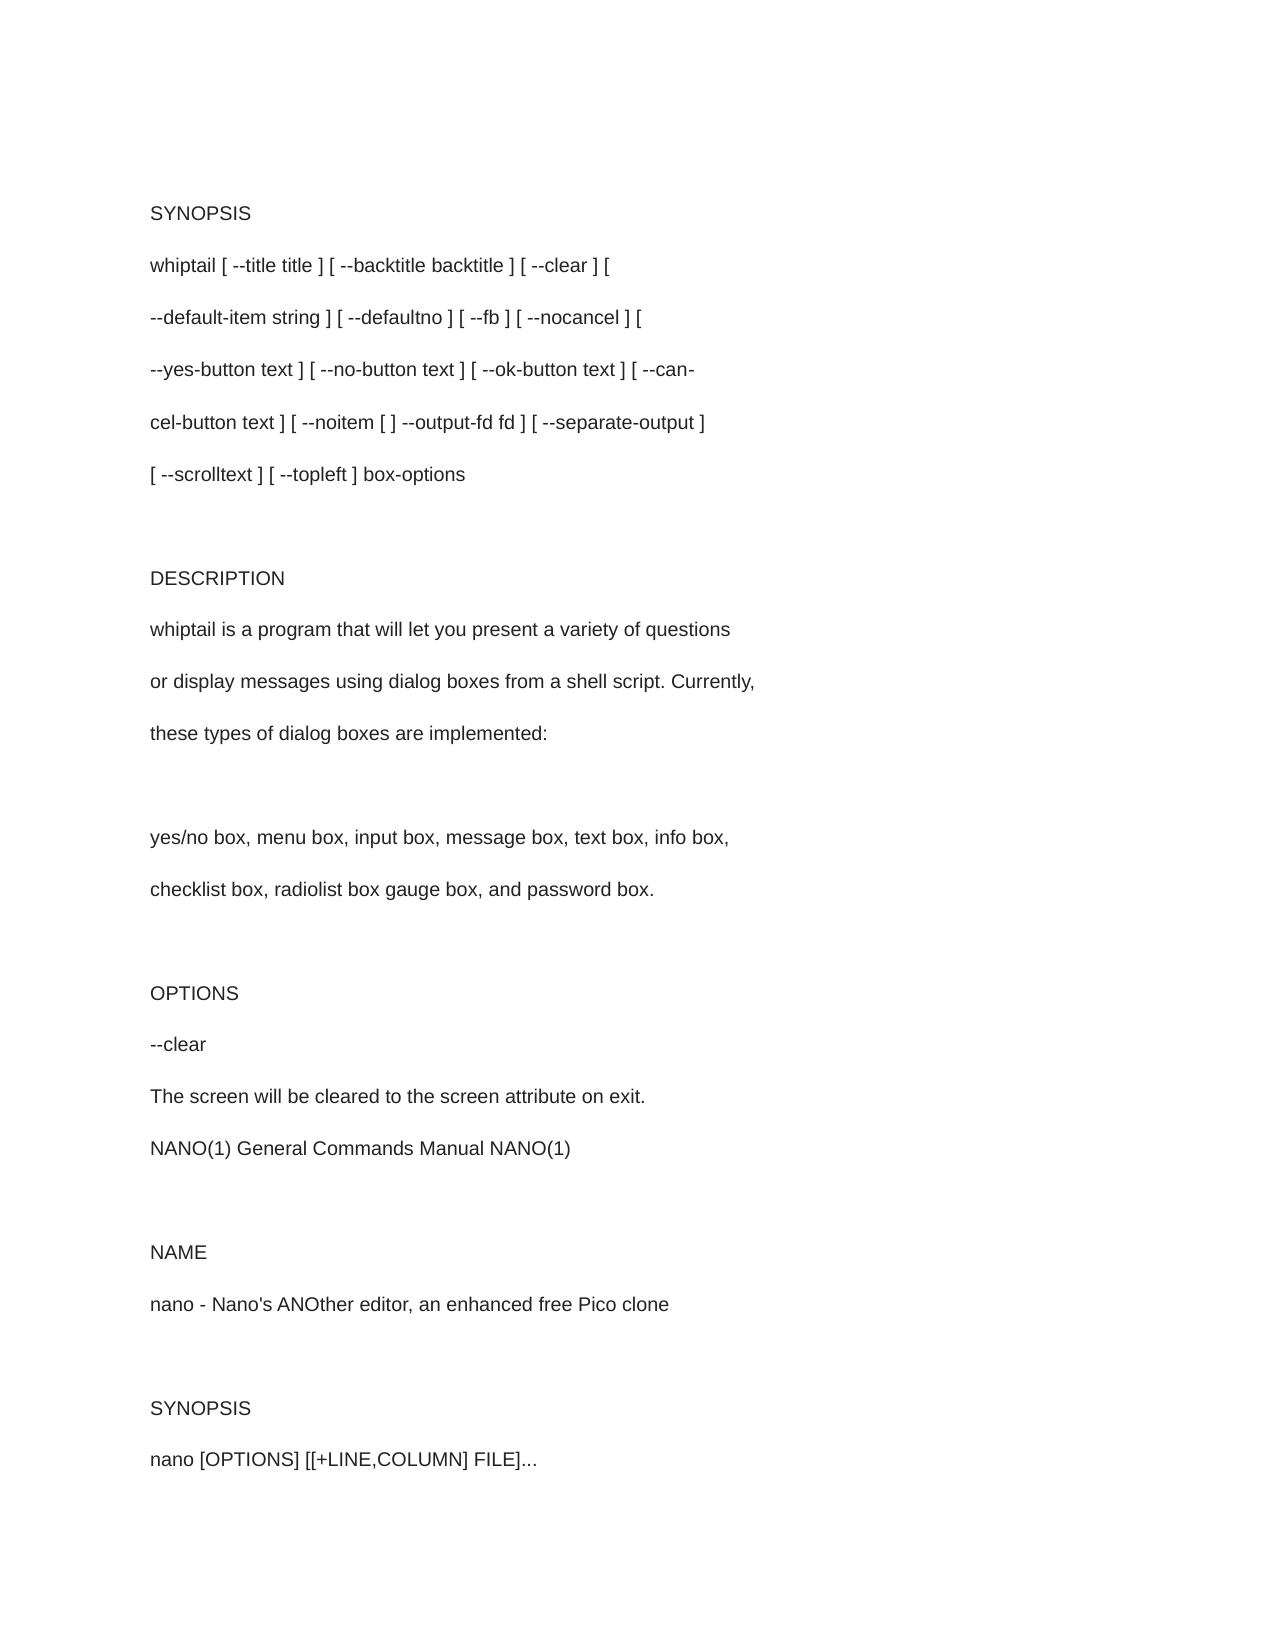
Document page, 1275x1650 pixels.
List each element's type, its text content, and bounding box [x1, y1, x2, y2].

text nano - Nano's ANOther editor, an enhanced free Pico clone [150, 1293, 1125, 1315]
text these types of dialog boxes are implemented: [150, 722, 1125, 745]
text SYNOPSIS [150, 1396, 1125, 1419]
text SYNOPSIS [150, 202, 1125, 224]
text checklist box, radiolist box gauge box, and password box. [150, 878, 1125, 900]
text yes/no box, menu box, input box, message box, text box, info box, [150, 826, 1125, 848]
text DESCRIPTION [150, 566, 1125, 589]
text whiptail [ --title title ] [ --backtitle backtitle ] [ --clear ] [ [150, 254, 1125, 276]
text nano [OPTIONS] [[+LINE,COLUMN] FILE]... [150, 1448, 1125, 1471]
text OPTIONS [150, 981, 1125, 1004]
text whiptail is a program that will let you present a variety of questions [150, 618, 1125, 641]
text --clear [150, 1033, 1125, 1056]
text or display messages using dialog boxes from a shell script. Currently, [150, 670, 1125, 693]
text [ --scrolltext ] [ --topleft ] box-options [150, 463, 1125, 485]
text NAME [150, 1241, 1125, 1263]
text cel-button text ] [ --noitem [ ] --output-fd fd ] [ --separate-output ] [150, 411, 1125, 433]
text NANO(1) General Commands Manual NANO(1) [150, 1137, 1125, 1160]
text --default-item string ] [ --defaultno ] [ --fb ] [ --nocancel ] [ [150, 306, 1125, 328]
text The screen will be cleared to the screen attribute on exit. [150, 1085, 1125, 1108]
text --yes-button text ] [ --no-button text ] [ --ok-button text ] [ --can‐ [150, 357, 1125, 382]
